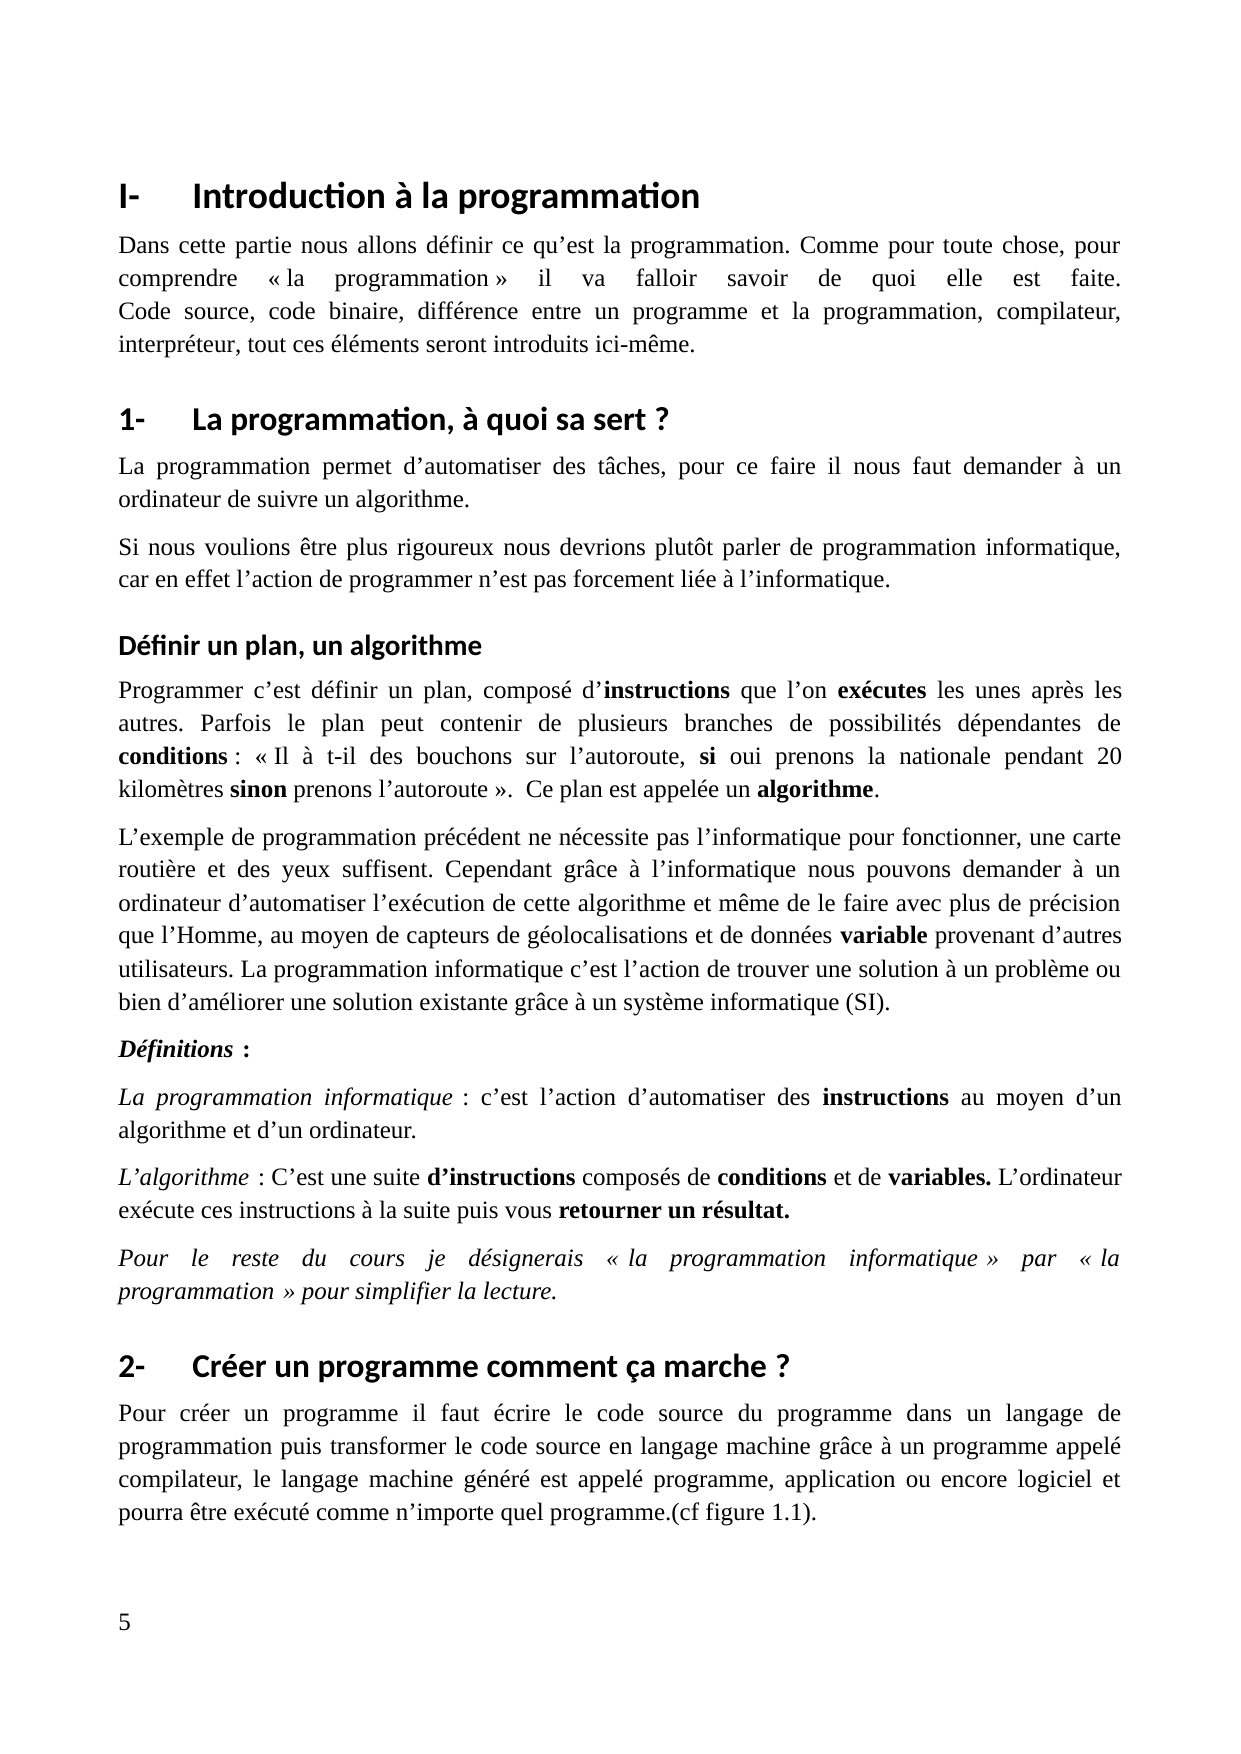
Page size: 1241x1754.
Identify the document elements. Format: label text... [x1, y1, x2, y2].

subtitle Définir un plan, un algorithme [118, 627, 1122, 662]
text La programmation permet d’automatiser des tâches, pour ce faire il nous faut demander à un ordinateur de suivre un algorithme. [118, 451, 1122, 513]
text L’exemple de programmation précédent ne nécessite pas l’informatique pour fonctionner, une carte routière et des yeux suffisent. Cependant grâce à l’informatique nous pouvons demander à un ordinateur d’automatiser l’exécution de cette algorithme et même de le faire avec plus de précision que l’Homme, au moyen de capteurs de géolocalisations et de données variable provenant d’autres utilisateurs. La programmation informatique c’est l’action de trouver une solution à un problème ou bien d’améliorer une solution existante grâce à un système informatique (SI). [118, 822, 1122, 1015]
text Définitions : [118, 1034, 1122, 1063]
text La programmation informatique : c’est l’action d’automatiser des instructions au moyen d’un algorithme et d’un ordinateur. [118, 1082, 1122, 1144]
subtitle Créer un programme comment ça marche ? [118, 1344, 1122, 1385]
subtitle Introduction à la programmation [118, 172, 1122, 218]
subtitle La programmation, à quoi sa sert ? [118, 398, 1122, 438]
text Si nous voulions être plus rigoureux nous devrions plutôt parler de programmation informatique, car en effet l’action de programmer n’est pas forcement liée à l’informatique. [118, 532, 1122, 593]
text Pour créer un programme il faut écrire le code source du programme dans un langage de programmation puis transformer le code source en langage machine grâce à un programme appelé compilateur, le langage machine généré est appelé programme, application ou encore logiciel et pourra être exécuté comme n’importe quel programme.(cf figure 1.1). [118, 1398, 1122, 1526]
text Dans cette partie nous allons définir ce qu’est la programmation. Comme pour toute chose, pour comprendre « la programmation » il va falloir savoir de quoi elle est faite. Code source, code binaire, différence entre un programme et la programmation, compilateur, interpréteur, tout ces éléments seront introduits ici-même. [118, 230, 1122, 358]
text Pour le reste du cours je désignerais « la programmation informatique » par « la programmation » pour simplifier la lecture. [118, 1243, 1122, 1305]
text Programmer c’est définir un plan, composé d’instructions que l’on exécutes les unes après les autres. Parfois le plan peut contenir de plusieurs branches de possibilités dépendantes de conditions : « Il à t-il des bouchons sur l’autoroute, si oui prenons la nationale pendant 20 kilomètres sinon prenons l’autoroute ». Ce plan est appelée un algorithme. [118, 675, 1122, 803]
text L’algorithme : C’est une suite d’instructions composés de conditions et de variables. L’ordinateur exécute ces instructions à la suite puis vous retourner un résultat. [118, 1162, 1122, 1224]
